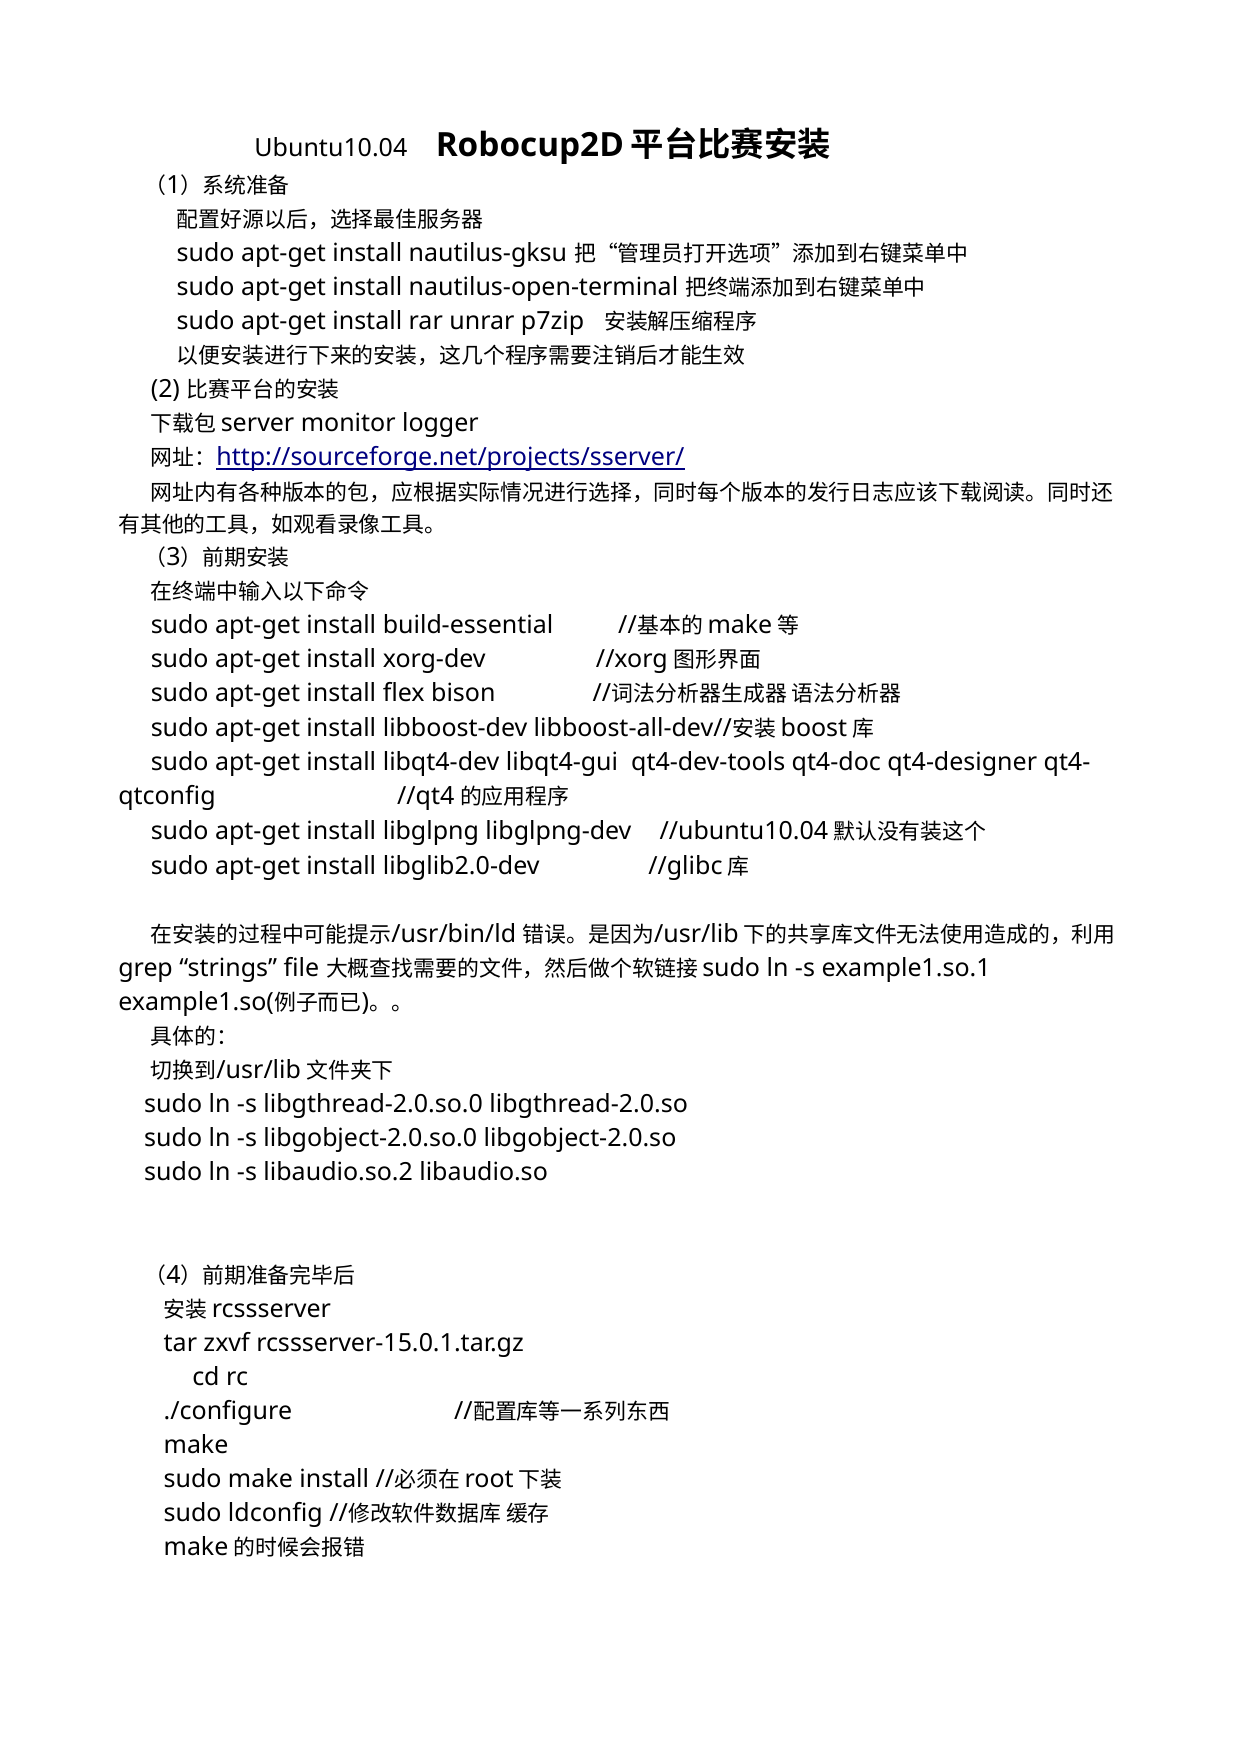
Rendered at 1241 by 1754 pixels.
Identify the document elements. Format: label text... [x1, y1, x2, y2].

text sudo apt-get install nautilus-open-terminal 把终端添加到右键菜单中 [118, 269, 1122, 303]
text sudo apt-get install rar unrar p7zip 安装解压缩程序 [118, 303, 1122, 337]
text 在安装的过程中可能提示/usr/bin/ld 错误。是因为/usr/lib下的共享库文件无法使用造成的，利用grep “strings” file 大概查找需要的文件，然后做个软链接sudo ln -s example1.so.1 example1.so(例子而已)。。 [118, 916, 1122, 1018]
text sudo ln -s libgthread-2.0.so.0 libgthread-2.0.so [118, 1086, 1122, 1120]
text Ubuntu10.04 Robocup2D平台比赛安装 [118, 118, 1122, 167]
text make [118, 1427, 1122, 1461]
text 以便安装进行下来的安装，这几个程序需要注销后才能生效 [118, 337, 1122, 371]
text （1）系统准备 [118, 167, 1122, 201]
text 网址：http://sourceforge.net/projects/sserver/ [118, 439, 1122, 473]
text sudo apt-get install libqt4-dev libqt4-gui qt4-dev-tools qt4-doc qt4-designer qt4-qtconfig //qt4的应用程序 [118, 743, 1122, 811]
text sudo apt-get install flex bison //词法分析器生成器 语法分析器 [118, 675, 1122, 709]
text sudo apt-get install libboost-dev libboost-all-dev//安装boost库 [118, 709, 1122, 743]
text sudo ln -s libgobject-2.0.so.0 libgobject-2.0.so [118, 1120, 1122, 1154]
text 配置好源以后，选择最佳服务器 [118, 201, 1122, 235]
text sudo ln -s libaudio.so.2 libaudio.so [118, 1154, 1122, 1188]
text (2) 比赛平台的安装 [118, 371, 1122, 405]
text cd rc [118, 1358, 1122, 1392]
text sudo apt-get install build-essential //基本的make等 [118, 607, 1122, 641]
text （3）前期安装 [118, 539, 1122, 573]
text ./configure //配置库等一系列东西 [118, 1392, 1122, 1427]
text sudo apt-get install nautilus-gksu 把“管理员打开选项”添加到右键菜单中 [118, 235, 1122, 269]
text sudo ldconfig //修改软件数据库 缓存 [118, 1495, 1122, 1529]
text tar zxvf rcssserver-15.0.1.tar.gz [118, 1324, 1122, 1358]
text sudo apt-get install xorg-dev //xorg图形界面 [118, 641, 1122, 675]
text （4）前期准备完毕后 [118, 1256, 1122, 1290]
text sudo apt-get install libglib2.0-dev //glibc库 [118, 847, 1122, 882]
text 安装rcssserver [118, 1290, 1122, 1324]
text sudo apt-get install libglpng libglpng-dev //ubuntu10.04默认没有装这个 [118, 811, 1122, 847]
text 切换到/usr/lib文件夹下 [118, 1052, 1122, 1086]
text 具体的： [118, 1018, 1122, 1052]
text make的时候会报错 [118, 1529, 1122, 1563]
text 网址内有各种版本的包，应根据实际情况进行选择，同时每个版本的发行日志应该下载阅读。同时还有其他的工具，如观看录像工具。 [118, 473, 1122, 539]
text 在终端中输入以下命令 [118, 573, 1122, 607]
text 下载包server monitor logger [118, 405, 1122, 439]
text sudo make install //必须在root下装 [118, 1461, 1122, 1495]
